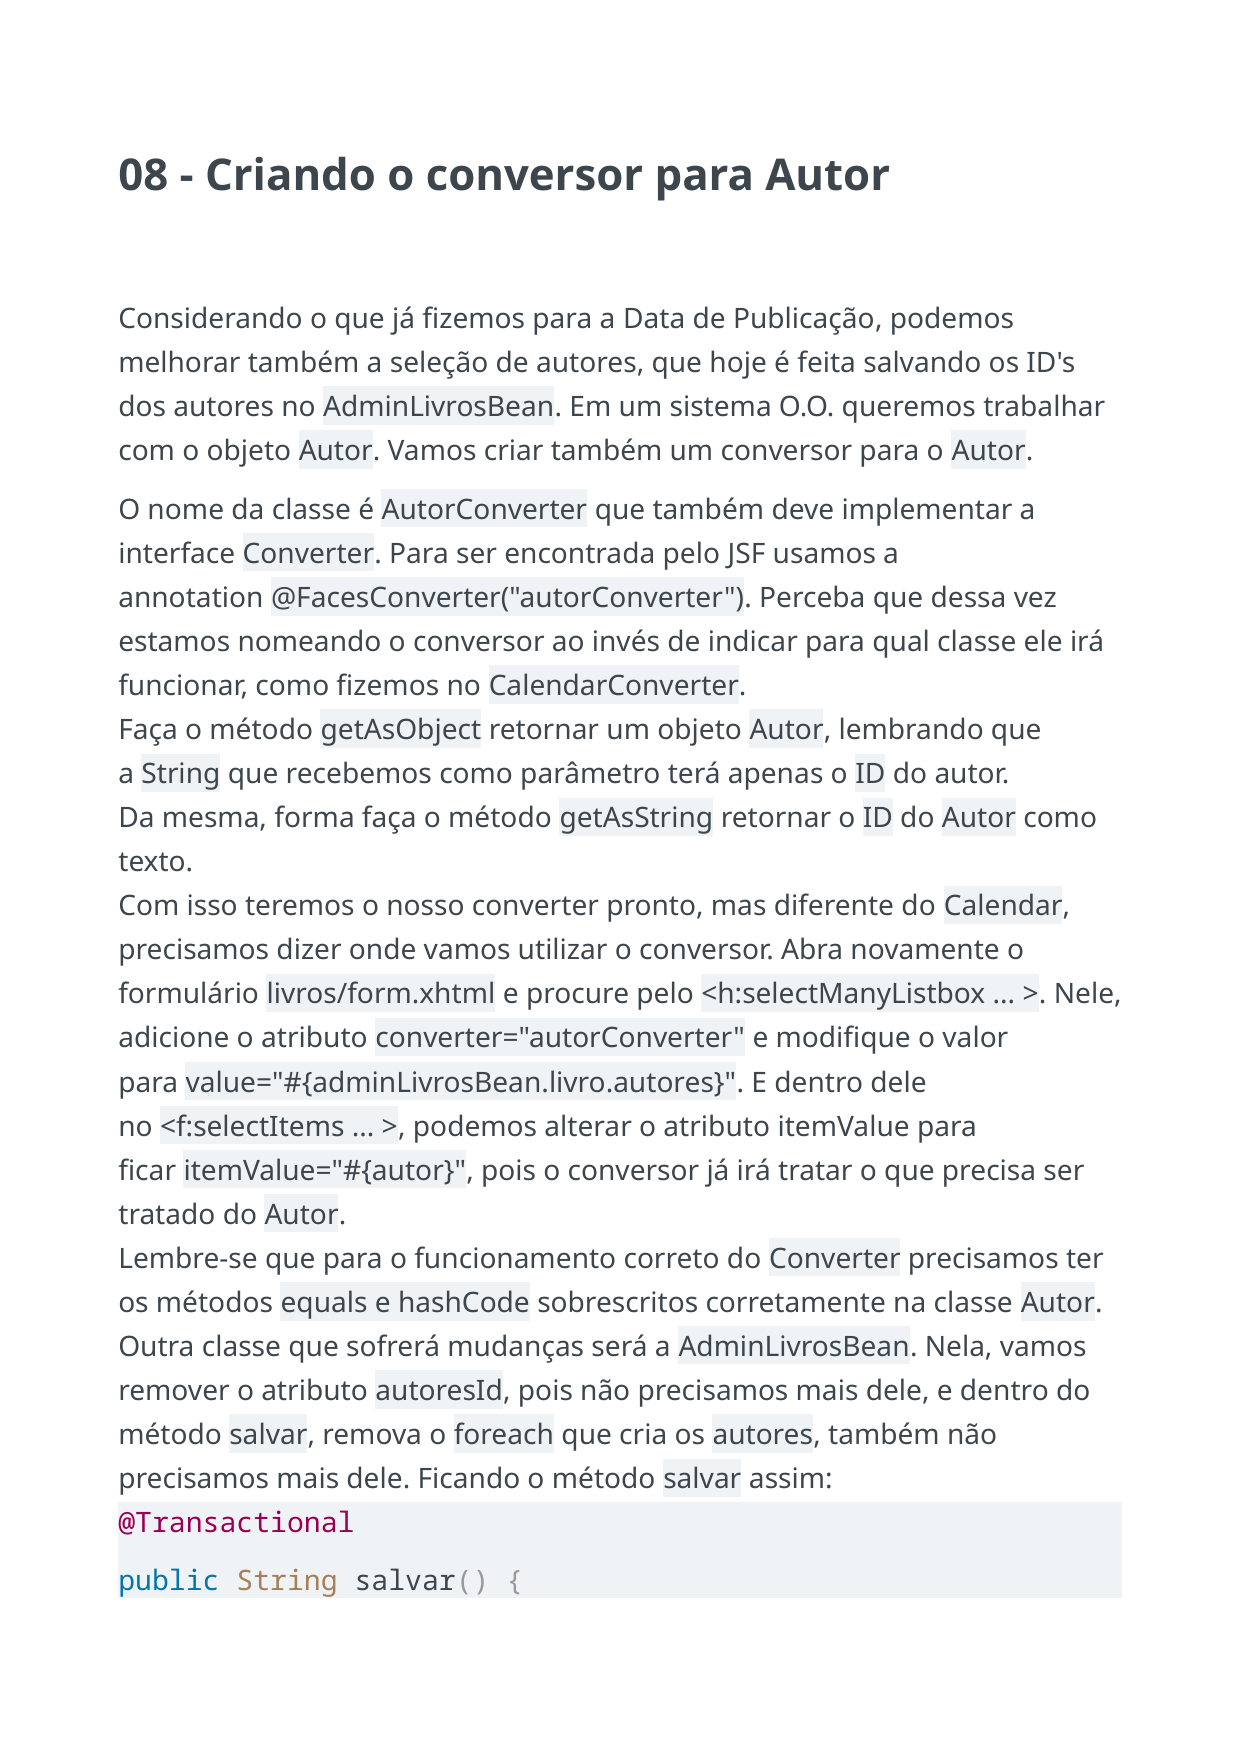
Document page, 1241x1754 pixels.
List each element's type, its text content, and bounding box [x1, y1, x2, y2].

text Considerando o que já fizemos para a Data de Publicação, podemos melhorar também a seleção de autores, que hoje é feita salvando os ID's dos autores no AdminLivrosBean. Em um sistema O.O. queremos trabalhar com o objeto Autor. Vamos criar também um conversor para o Autor. [118, 298, 1122, 469]
text Outra classe que sofrerá mudanças será a AdminLivrosBean. Nela, vamos remover o atributo autoresId, pois não precisamos mais dele, e dentro do método salvar, remova o foreach que cria os autores, também não precisamos mais dele. Ficando o método salvar assim: [118, 1326, 1122, 1497]
text public String salvar() { [118, 1560, 1122, 1598]
text O nome da classe é AutorConverter que também deve implementar a interface Converter. Para ser encontrada pelo JSF usamos a annotation @FacesConverter("autorConverter"). Perceba que dessa vez estamos nomeando o conversor ao invés de indicar para qual classe ele irá funcionar, como fizemos no CalendarConverter. [118, 489, 1122, 704]
text Faça o método getAsObject retornar um objeto Autor, lembrando que a String que recebemos como parâmetro terá apenas o ID do autor. [118, 709, 1122, 792]
text @Transactional [118, 1502, 1122, 1541]
subtitle 08 - Criando o conversor para Autor [118, 143, 1122, 203]
text Com isso teremos o nosso converter pronto, mas diferente do Calendar, precisamos dizer onde vamos utilizar o conversor. Abra novamente o formulário livros/form.xhtml e procure pelo <h:selectManyListbox ... >. Nele, adicione o atributo converter="autorConverter" e modifique o valor para value="#{adminLivrosBean.livro.autores}". E dentro dele no <f:selectItems ... >, podemos alterar o atributo itemValue para ficar itemValue="#{autor}", pois o conversor já irá tratar o que precisa ser tratado do Autor. [118, 886, 1122, 1232]
text Lembre-se que para o funcionamento correto do Converter precisamos ter os métodos equals e hashCode sobrescritos corretamente na classe Autor. [118, 1238, 1122, 1321]
text Da mesma, forma faça o método getAsString retornar o ID do Autor como texto. [118, 797, 1122, 880]
